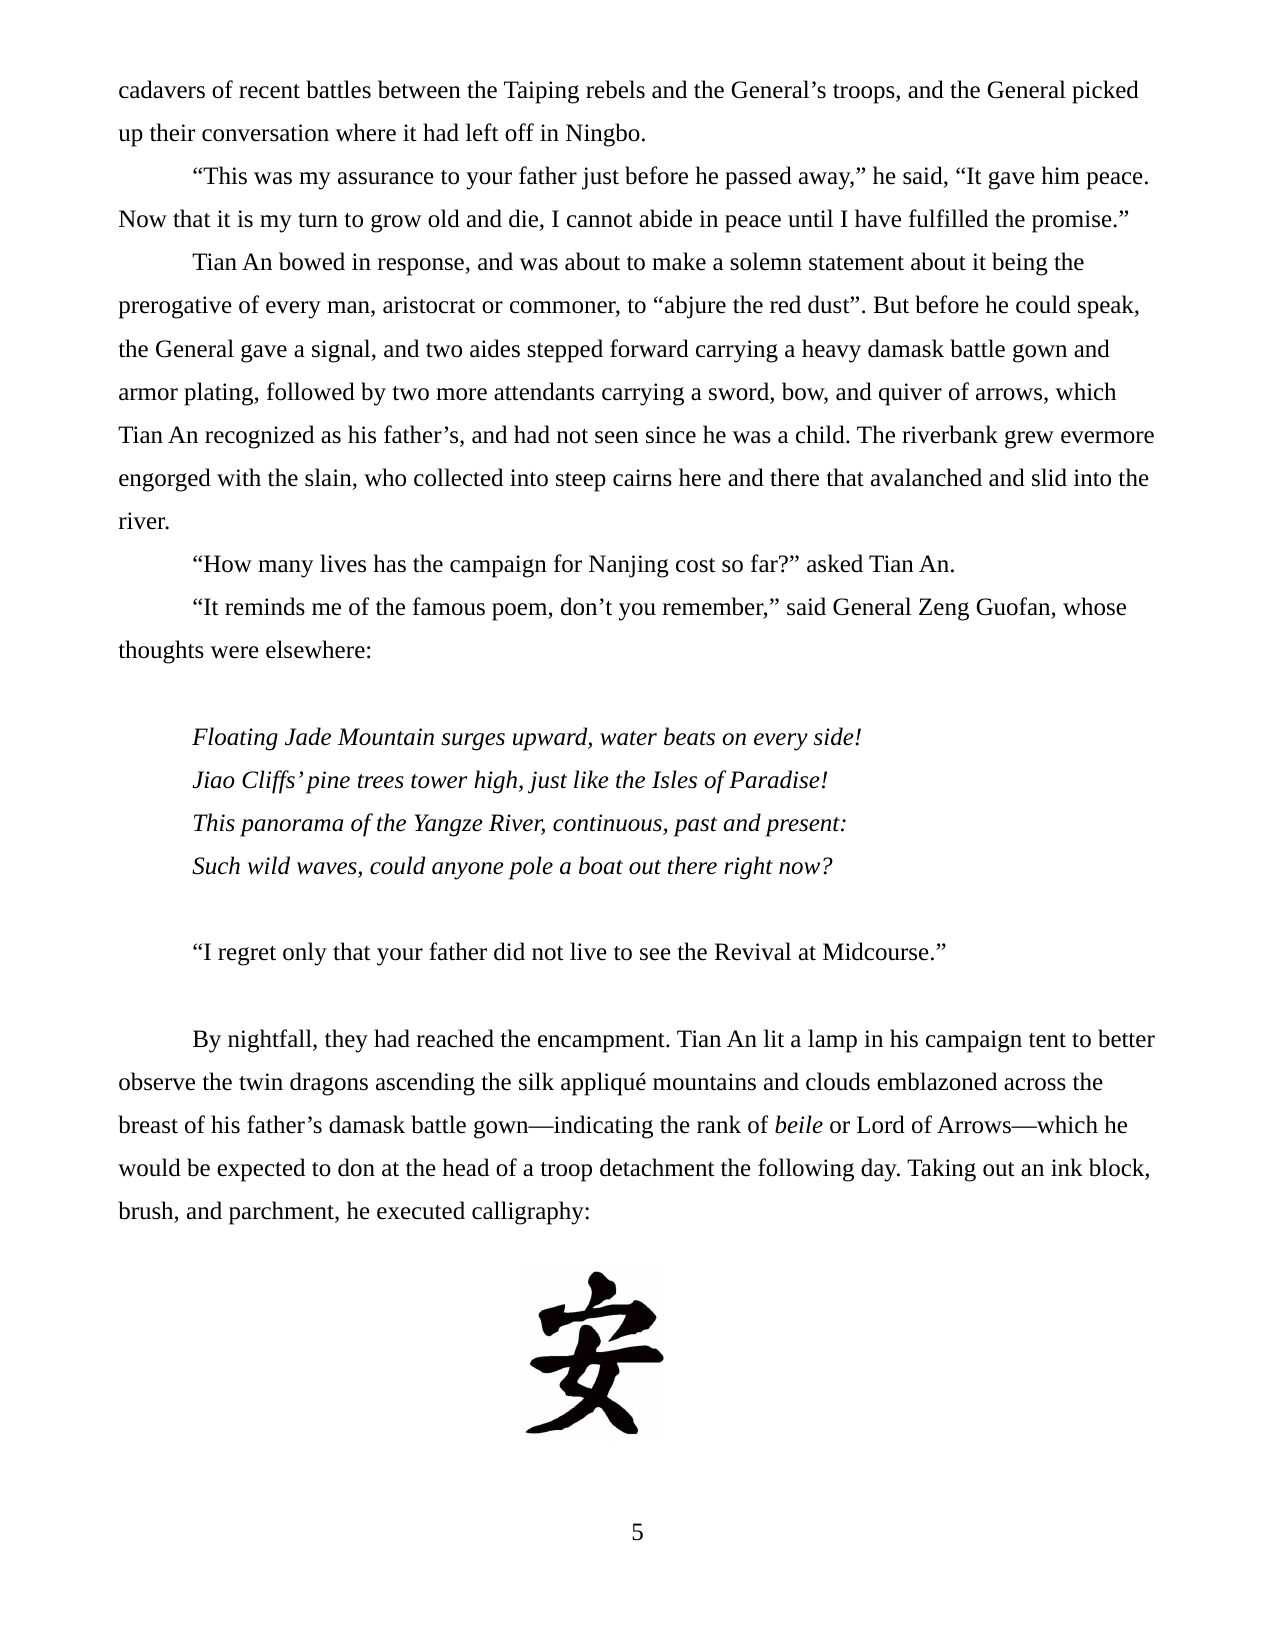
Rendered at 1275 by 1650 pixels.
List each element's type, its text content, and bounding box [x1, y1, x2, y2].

text Jiao Cliffs’ pine trees tower high, just like the Isles of Paradise! [118, 765, 1157, 794]
text cadavers of recent battles between the Taiping rebels and the General’s troops, and the General picked up their conversation where it had left off in Ningbo. [118, 75, 1157, 147]
text Such wild waves, could anyone pole a boat out there right now? [118, 851, 1157, 880]
text Tian An bowed in response, and was about to make a solemn statement about it being the prerogative of every man, aristocrat or commoner, to “abjure the red dust”. But before he could speak, the General gave a signal, and two aides stepped forward carrying a heavy damask battle gown and armor plating, followed by two more attendants carrying a sword, bow, and quiver of arrows, which Tian An recognized as his father’s, and had not seen since he was a child. The riverbank grew evermore engorged with the slain, who collected into steep cairns here and there that avalanched and slid into the river. [118, 247, 1157, 535]
text Floating Jade Mountain surges upward, water beats on every side! [118, 722, 1157, 751]
text “It reminds me of the famous poem, don’t you remember,” said General Zeng Guofan, whose thoughts were elsewhere: [118, 592, 1157, 664]
text “I regret only that your father did not live to see the Revival at Midcourse.” [118, 937, 1157, 966]
text “This was my assurance to your father just before he passed away,” he said, “It gave him peace. Now that it is my turn to grow old and die, I cannot abide in peace until I have fulfilled the promise.” [118, 161, 1157, 233]
text “How many lives has the campaign for Nanjing cost so far?” asked Tian An. [118, 549, 1157, 578]
text This panorama of the Yangze River, continuous, past and present: [118, 808, 1157, 837]
text By nightfall, they had reached the encampment. Tian An lit a lamp in his campaign tent to better observe the twin dragons ascending the silk appliqué mountains and clouds emblazoned across the breast of his father’s damask battle gown—indicating the rank of beile or Lord of Arrows—which he would be expected to don at the head of a troop detachment the following day. Taking out an ink block, brush, and parchment, he executed calligraphy: [118, 1024, 1157, 1225]
